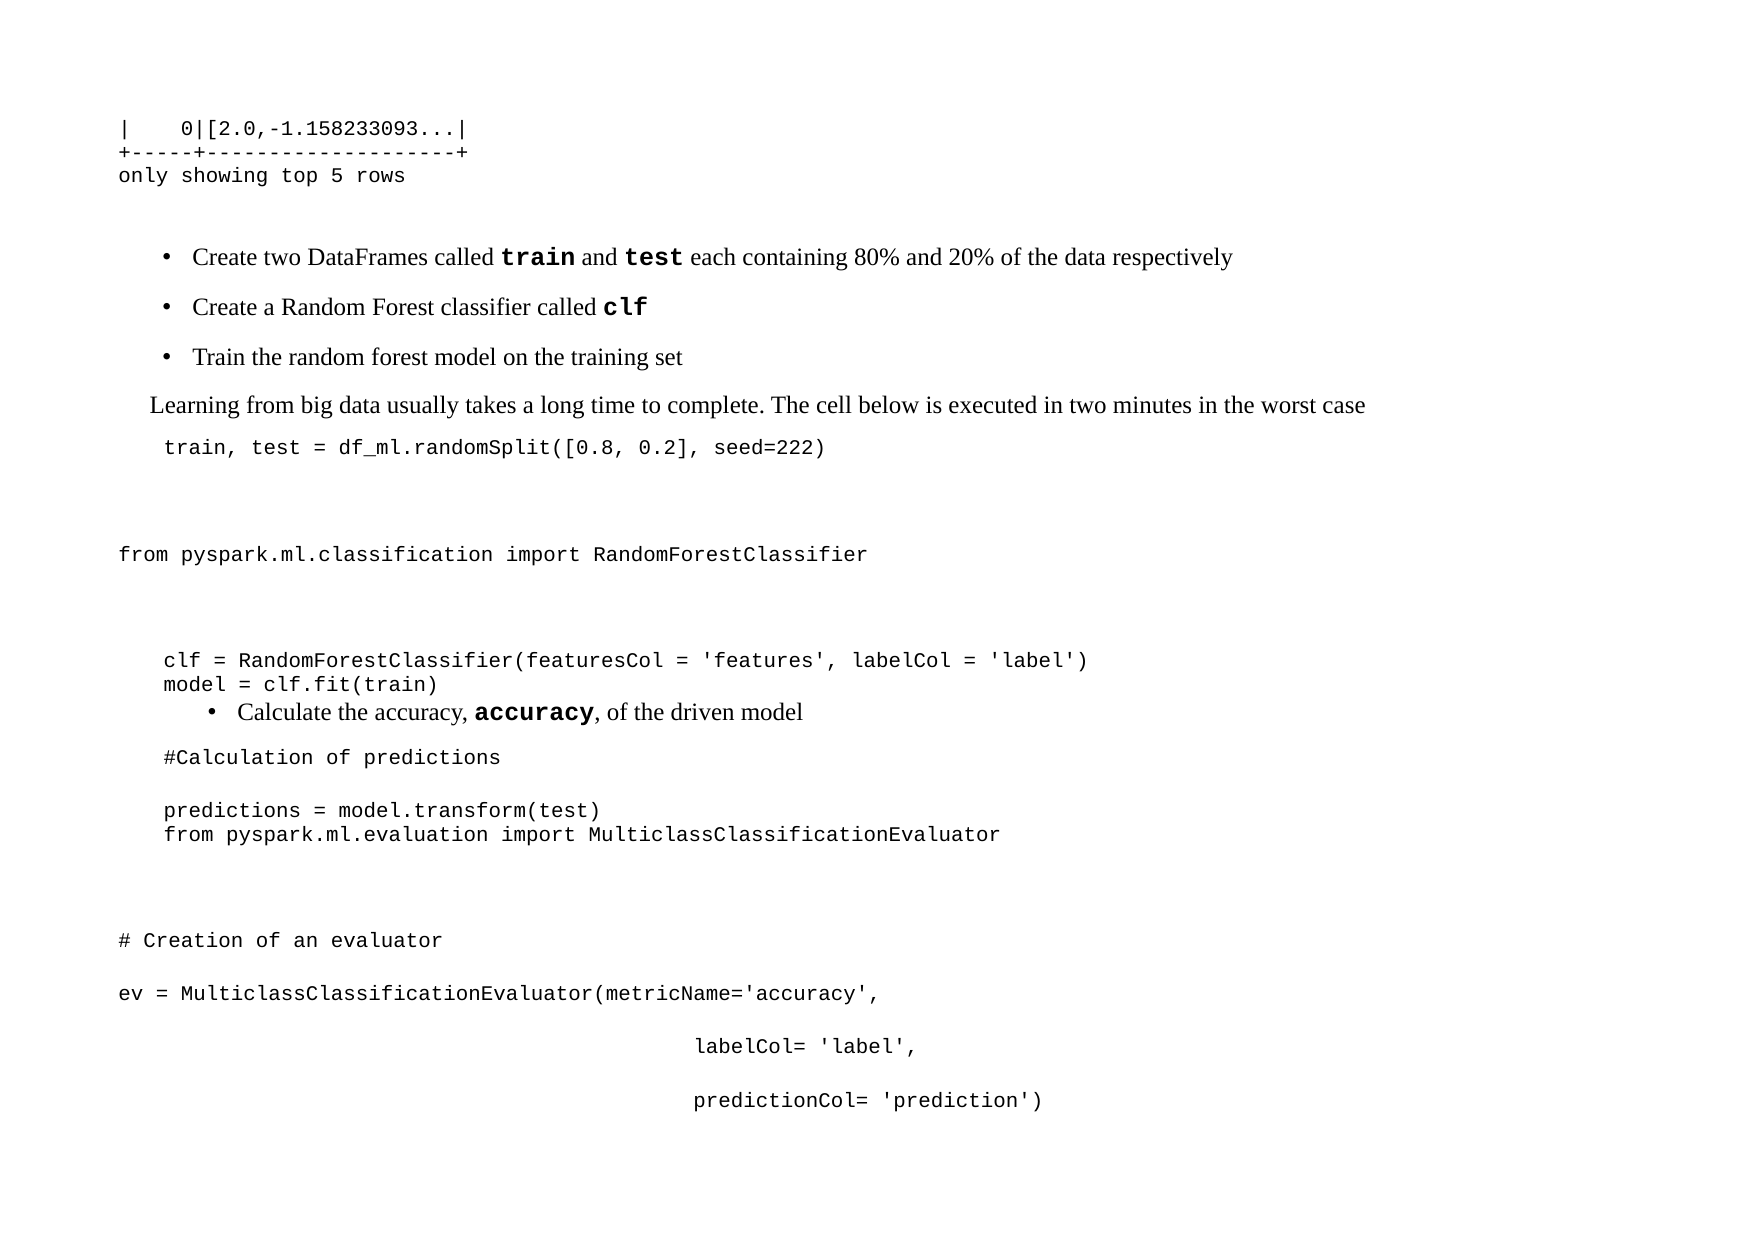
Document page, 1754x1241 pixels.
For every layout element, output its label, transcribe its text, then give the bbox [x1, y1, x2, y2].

text from pyspark.ml.classification import RandomForestClassifier [118, 544, 1636, 567]
text from pyspark.ml.evaluation import MulticlassClassificationEvaluator [163, 824, 1636, 848]
text #Calculation of predictions [163, 747, 1636, 771]
list Create a Random Forest classifier called clf [162, 292, 1636, 323]
text ​ [118, 877, 1636, 901]
text clf = RandomForestClassifier(featuresCol = 'features', labelCol = 'label') [163, 650, 1636, 673]
text | 0|[2.0,-1.158233093...| [118, 118, 1636, 142]
text ev = MulticlassClassificationEvaluator(metricName='accuracy', [118, 983, 1636, 1007]
list Train the random forest model on the training set [162, 342, 1636, 371]
list Create two DataFrames called train and test each containing 80% and 20% of the data respectively [162, 242, 1636, 273]
text +-----+--------------------+ [118, 142, 1636, 165]
text model = clf.fit(train) [163, 673, 1636, 697]
text # Creation of an evaluator [118, 930, 1636, 954]
text predictionCol= 'prediction') [118, 1089, 1636, 1113]
text only showing top 5 rows [118, 165, 1636, 189]
text ​ [118, 597, 1636, 620]
text train, test = df_ml.randomSplit([0.8, 0.2], seed=222) [163, 437, 1636, 461]
text predictions = model.transform(test) [163, 800, 1636, 824]
list Calculate the accuracy, accuracy, of the driven model [208, 697, 1636, 728]
text ​ [118, 491, 1636, 514]
text Learning from big data usually takes a long time to complete. The cell below is executed in two minutes in the worst case [118, 390, 1636, 418]
text labelCol= 'label', [118, 1036, 1636, 1060]
